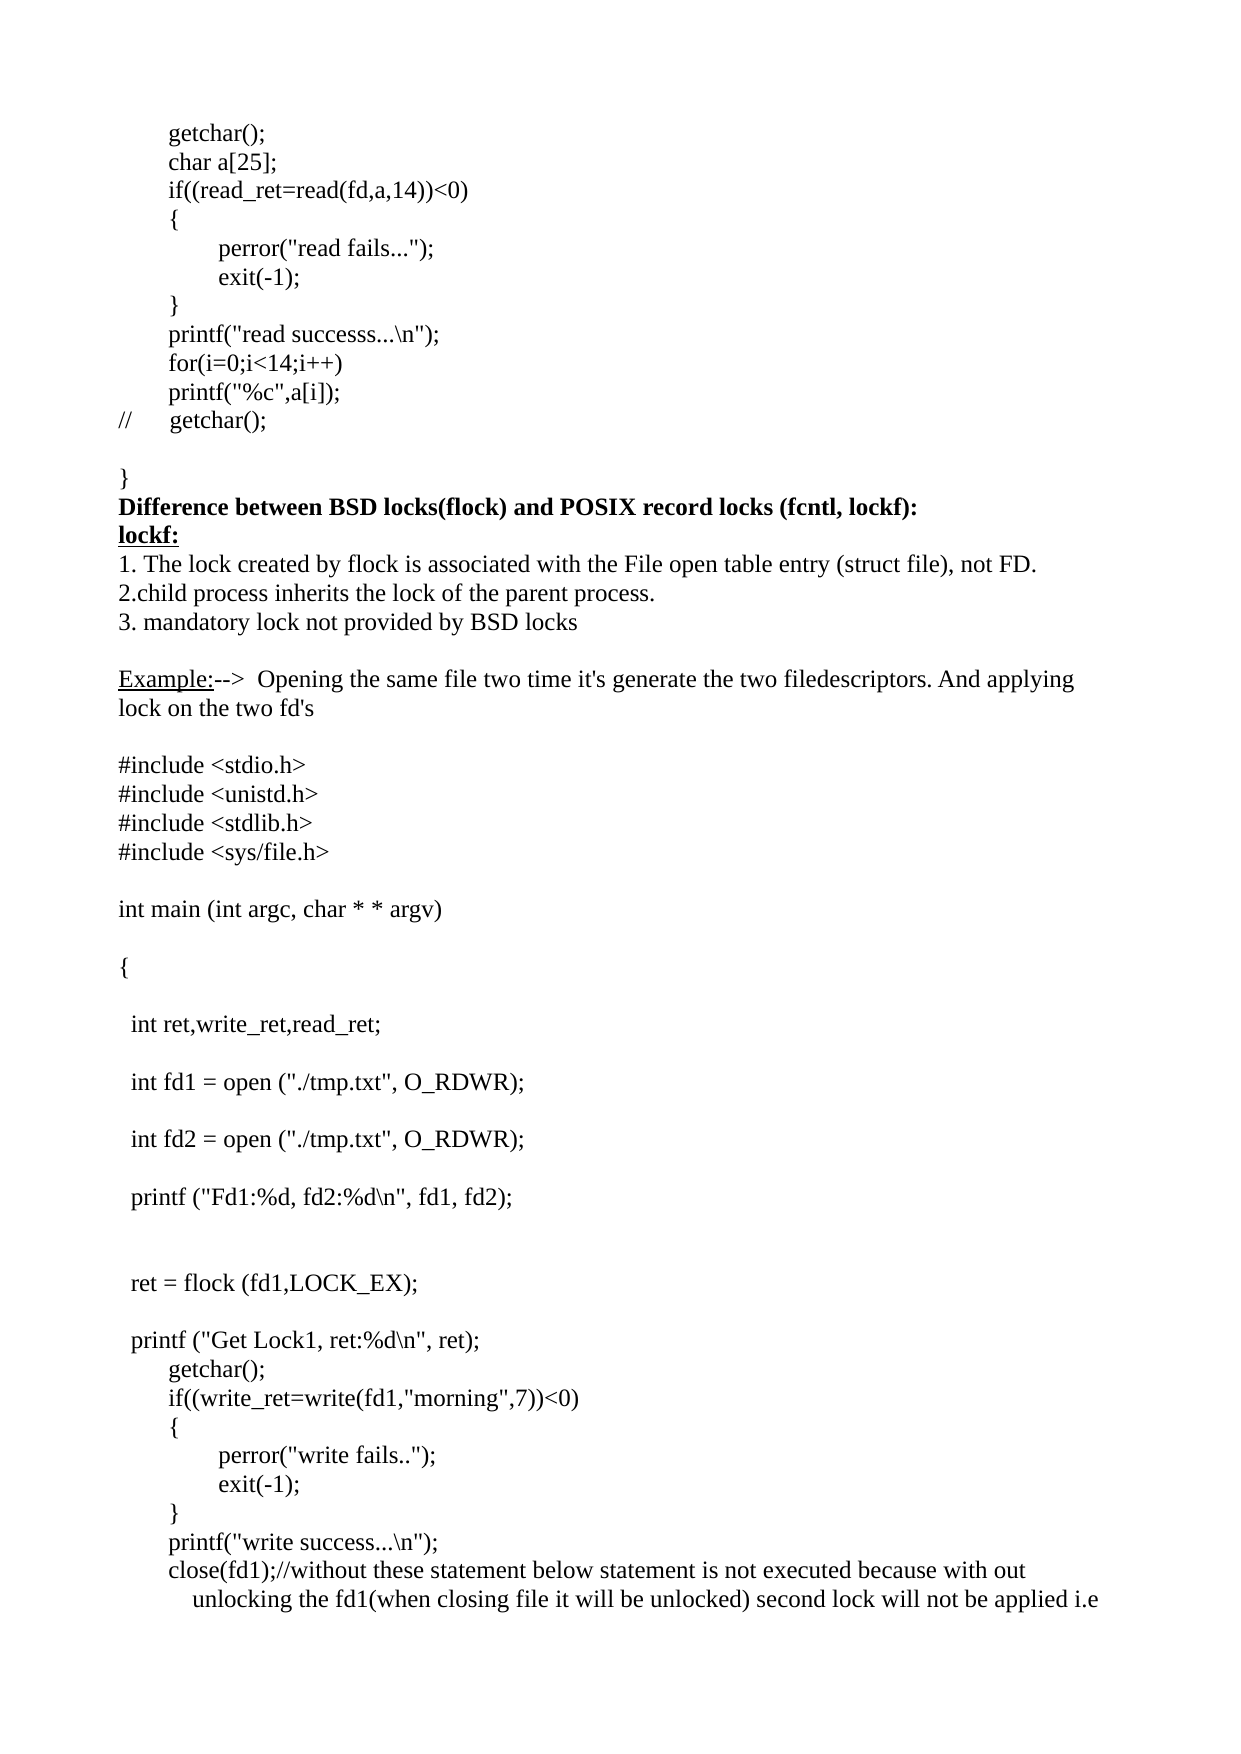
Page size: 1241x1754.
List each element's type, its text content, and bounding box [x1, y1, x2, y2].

text if((read_ret=read(fd,a,14))<0) [118, 176, 1122, 204]
text exit(-1); [118, 1469, 1122, 1498]
text 2.child process inherits the lock of the parent process. [118, 578, 1122, 607]
text // getchar(); [118, 406, 1122, 434]
text 3. mandatory lock not provided by BSD locks [118, 607, 1122, 636]
text exit(-1); [118, 262, 1122, 291]
text getchar(); [118, 118, 1122, 147]
text { [118, 1412, 1122, 1441]
text printf ("Get Lock1, ret:%d\n", ret); [118, 1326, 1122, 1354]
text if((write_ret=write(fd1,"morning",7))<0) [118, 1383, 1122, 1412]
text } [118, 291, 1122, 319]
text Difference between BSD locks(flock) and POSIX record locks (fcntl, lockf): [118, 492, 1122, 521]
text printf("write success...\n"); [118, 1527, 1122, 1556]
text printf("read successs...\n"); [118, 319, 1122, 348]
text } [118, 1498, 1122, 1527]
text #include <unistd.h> [118, 779, 1122, 808]
text Example:--> Opening the same file two time it's generate the two filedescriptors. And applying lock on the two fd's [118, 664, 1122, 722]
text char a[25]; [118, 147, 1122, 176]
text } [118, 463, 1122, 492]
text close(fd1);//without these statement below statement is not executed because with out unlocking the fd1(when closing file it will be unlocked) second lock will not be applied i.e [118, 1556, 1122, 1613]
text int ret,write_ret,read_ret; [118, 1009, 1122, 1038]
text int fd1 = open ("./tmp.txt", O_RDWR); [118, 1067, 1122, 1096]
text perror("write fails.."); [118, 1441, 1122, 1469]
text int main (int argc, char * * argv) [118, 894, 1122, 923]
text #include <stdlib.h> [118, 808, 1122, 837]
text ret = flock (fd1,LOCK_EX); [118, 1268, 1122, 1297]
text lockf: [118, 521, 1122, 549]
text printf("%c",a[i]); [118, 377, 1122, 406]
text #include <stdio.h> [118, 751, 1122, 779]
text getchar(); [118, 1354, 1122, 1383]
text { [118, 952, 1122, 981]
text int fd2 = open ("./tmp.txt", O_RDWR); [118, 1124, 1122, 1153]
text 1. The lock created by flock is associated with the File open table entry (struct file), not FD. [118, 549, 1122, 578]
text #include <sys/file.h> [118, 837, 1122, 866]
text { [118, 204, 1122, 233]
text printf ("Fd1:%d, fd2:%d\n", fd1, fd2); [118, 1182, 1122, 1211]
text perror("read fails..."); [118, 233, 1122, 262]
text for(i=0;i<14;i++) [118, 348, 1122, 377]
